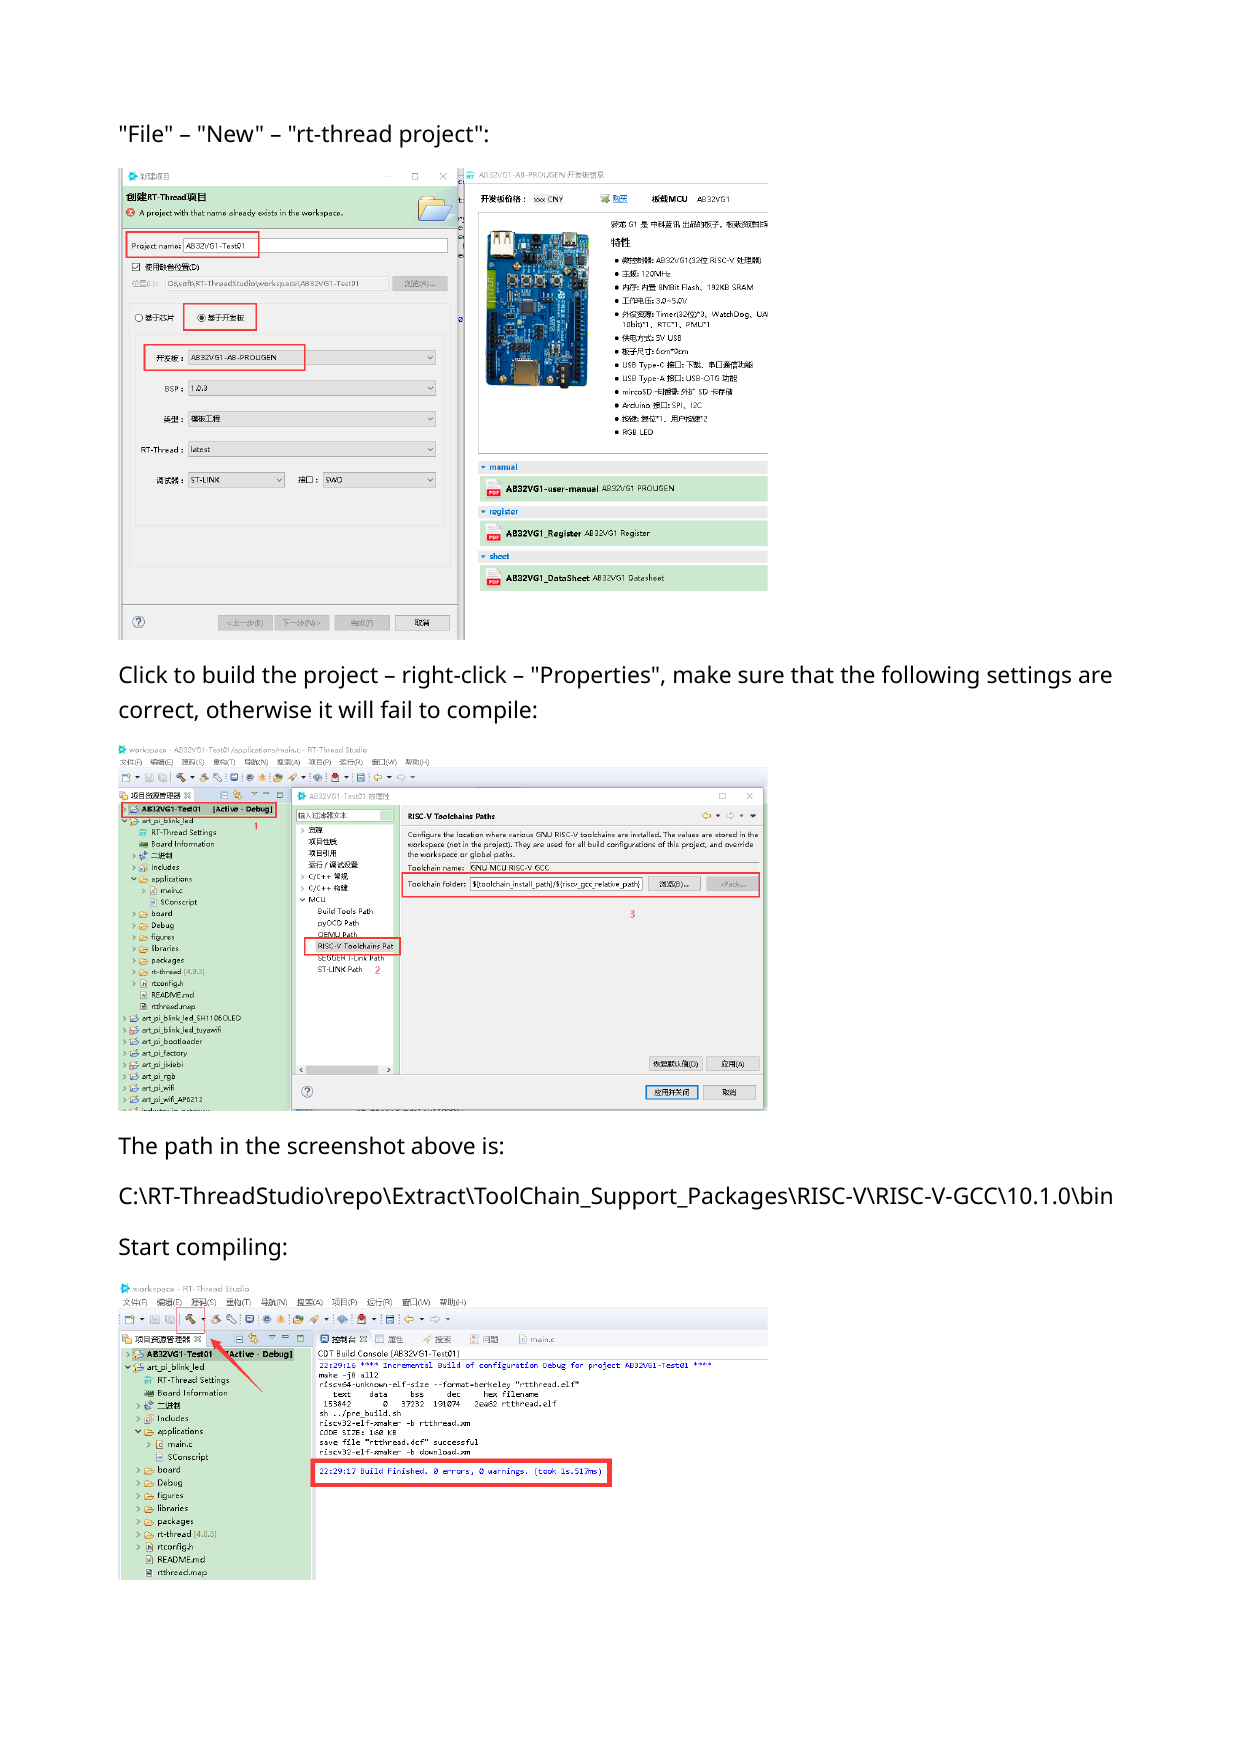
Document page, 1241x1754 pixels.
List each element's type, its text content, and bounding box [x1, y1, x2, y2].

text The path in the screenshot above is: [118, 1130, 1122, 1161]
text "File" – "New" – "rt-thread project": [118, 118, 1122, 149]
text Click to build the project – right-click – "Properties", make sure that the following settings are correct, otherwise it will fail to compile: [118, 658, 1122, 726]
picture [118, 745, 768, 1111]
picture [118, 1281, 768, 1580]
text Start compiling: [118, 1231, 1122, 1262]
text C:\RT-ThreadStudio\repo\Extract\ToolChain_Support_Packages\RISC-V\RISC-V-GCC\10.1.0\bin [118, 1180, 1122, 1212]
picture [118, 168, 768, 640]
